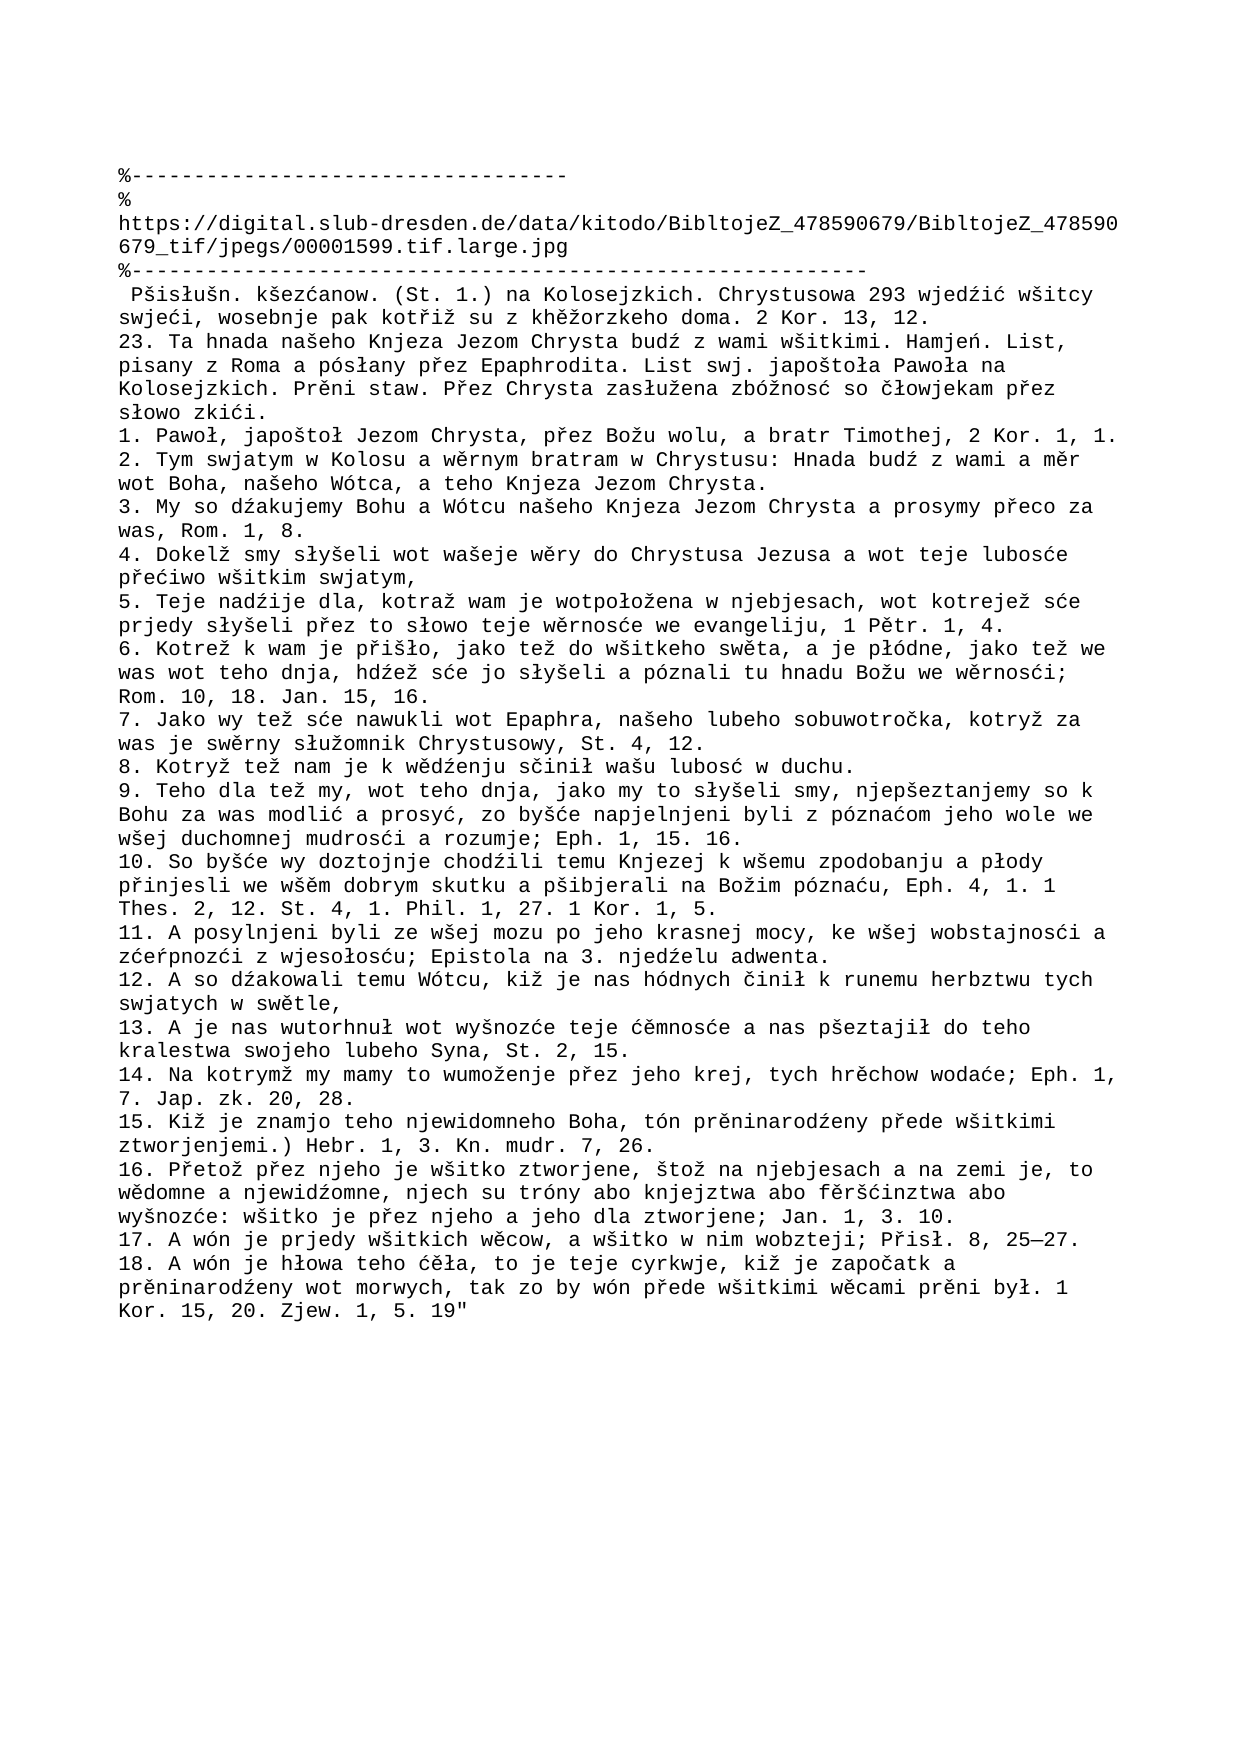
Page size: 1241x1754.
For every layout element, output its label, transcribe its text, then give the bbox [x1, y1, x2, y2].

text 4. Dokelž smy słyšeli wot wašeje wěry do Chrystusa Jezusa a wot teje lubosće přećiwo wšitkim swjatym, [118, 544, 1122, 591]
text 13. A je nas wutorhnuł wot wyšnozće teje ćěmnosće a nas pšeztajił do teho kralestwa swojeho lubeho Syna, St. 2, 15. [118, 1017, 1122, 1064]
text 3. My so dźakujemy Bohu a Wótcu našeho Knjeza Jezom Chrysta a prosymy přeco za was, Rom. 1, 8. [118, 496, 1122, 544]
text 11. A posylnjeni byli ze wšej mozu po jeho krasnej mocy, ke wšej wobstajnosći a zćeŕpnozći z wjesołosću; Epistola na 3. njedźelu adwenta. [118, 922, 1122, 969]
text 14. Na kotrymž my mamy to wumoženje přez jeho krej, tych hrěchow wodaće; Eph. 1, 7. Jap. zk. 20, 28. [118, 1064, 1122, 1111]
text %----------------------------------------------------------- [118, 260, 1122, 284]
text 5. Teje nadźije dla, kotraž wam je wotpołožena w njebjesach, wot kotrejež sće prjedy słyšeli přez to słowo teje wěrnosće we evangeliju, 1 Pětr. 1, 4. [118, 591, 1122, 638]
text 18. A wón je hłowa teho ćěła, to je teje cyrkwje, kiž je započatk a prěninarodźeny wot morwych, tak zo by wón přede wšitkimi wěcami prěni był. 1 Kor. 15, 20. Zjew. 1, 5. 19" [118, 1253, 1122, 1324]
text 15. Kiž je znamjo teho njewidomneho Boha, tón prěninarodźeny přede wšitkimi ztworjenjemi.) Hebr. 1, 3. Kn. mudr. 7, 26. [118, 1111, 1122, 1158]
text 12. A so dźakowali temu Wótcu, kiž je nas hódnych činił k runemu herbztwu tych swjatych w swětle, [118, 969, 1122, 1017]
text 1. Pawoł, japoštoł Jezom Chrysta, přez Božu wolu, a bratr Timothej, 2 Kor. 1, 1. [118, 426, 1122, 449]
text 2. Tym swjatym w Kolosu a wěrnym bratram w Chrystusu: Hnada budź z wami a měr wot Boha, našeho Wótca, a teho Knjeza Jezom Chrysta. [118, 449, 1122, 496]
text 7. Jako wy tež sće nawukli wot Epaphra, našeho lubeho sobuwotročka, kotryž za was je swěrny słužomnik Chrystusowy, St. 4, 12. [118, 709, 1122, 757]
text 6. Kotrež k wam je přišło, jako tež do wšitkeho swěta, a je płódne, jako tež we was wot teho dnja, hdźež sće jo słyšeli a póznali tu hnadu Božu we wěrnosći; Rom. 10, 18. Jan. 15, 16. [118, 638, 1122, 709]
text 16. Přetož přez njeho je wšitko ztworjene, štož na njebjesach a na zemi je, to wědomne a njewidźomne, njech su tróny abo knjejztwa abo fěršćinztwa abo wyšnozće: wšitko je přez njeho a jeho dla ztworjene; Jan. 1, 3. 10. [118, 1158, 1122, 1229]
text Pšisłušn. kšezćanow. (St. 1.) na Kolosejzkich. Chrystusowa 293 wjedźić wšitcy swjeći, wosebnje pak kotřiž su z khěžorzkeho doma. 2 Kor. 13, 12. [118, 284, 1122, 331]
text 9. Teho dla tež my, wot teho dnja, jako my to słyšeli smy, njepšeztanjemy so k Bohu za was modlić a prosyć, zo byšće napjelnjeni byli z póznaćom jeho wole we wšej duchomnej mudrosći a rozumje; Eph. 1, 15. 16. [118, 780, 1122, 851]
text 17. A wón je prjedy wšitkich wěcow, a wšitko w nim wobzteji; Přisł. 8, 25—27. [118, 1229, 1122, 1253]
text 23. Ta hnada našeho Knjeza Jezom Chrysta budź z wami wšitkimi. Hamjeń. List, pisany z Roma a pósłany přez Epaphrodita. List swj. japoštoła Pawoła na Kolosejzkich. Prěni staw. Přez Chrysta zasłužena zbóžnosć so čłowjekam přez słowo zkići. [118, 331, 1122, 426]
text 10. So byšće wy doztojnje chodźili temu Knjezej k wšemu zpodobanju a płody přinjesli we wšěm dobrym skutku a pšibjerali na Božim póznaću, Eph. 4, 1. 1 Thes. 2, 12. St. 4, 1. Phil. 1, 27. 1 Kor. 1, 5. [118, 851, 1122, 922]
text 8. Kotryž tež nam je k wědźenju sčinił wašu lubosć w duchu. [118, 757, 1122, 780]
text % https://digital.slub-dresden.de/data/kitodo/BibltojeZ_478590679/BibltojeZ_478590679_tif/jpegs/00001599.tif.large.jpg [118, 189, 1122, 260]
text %----------------------------------- [118, 165, 1122, 189]
